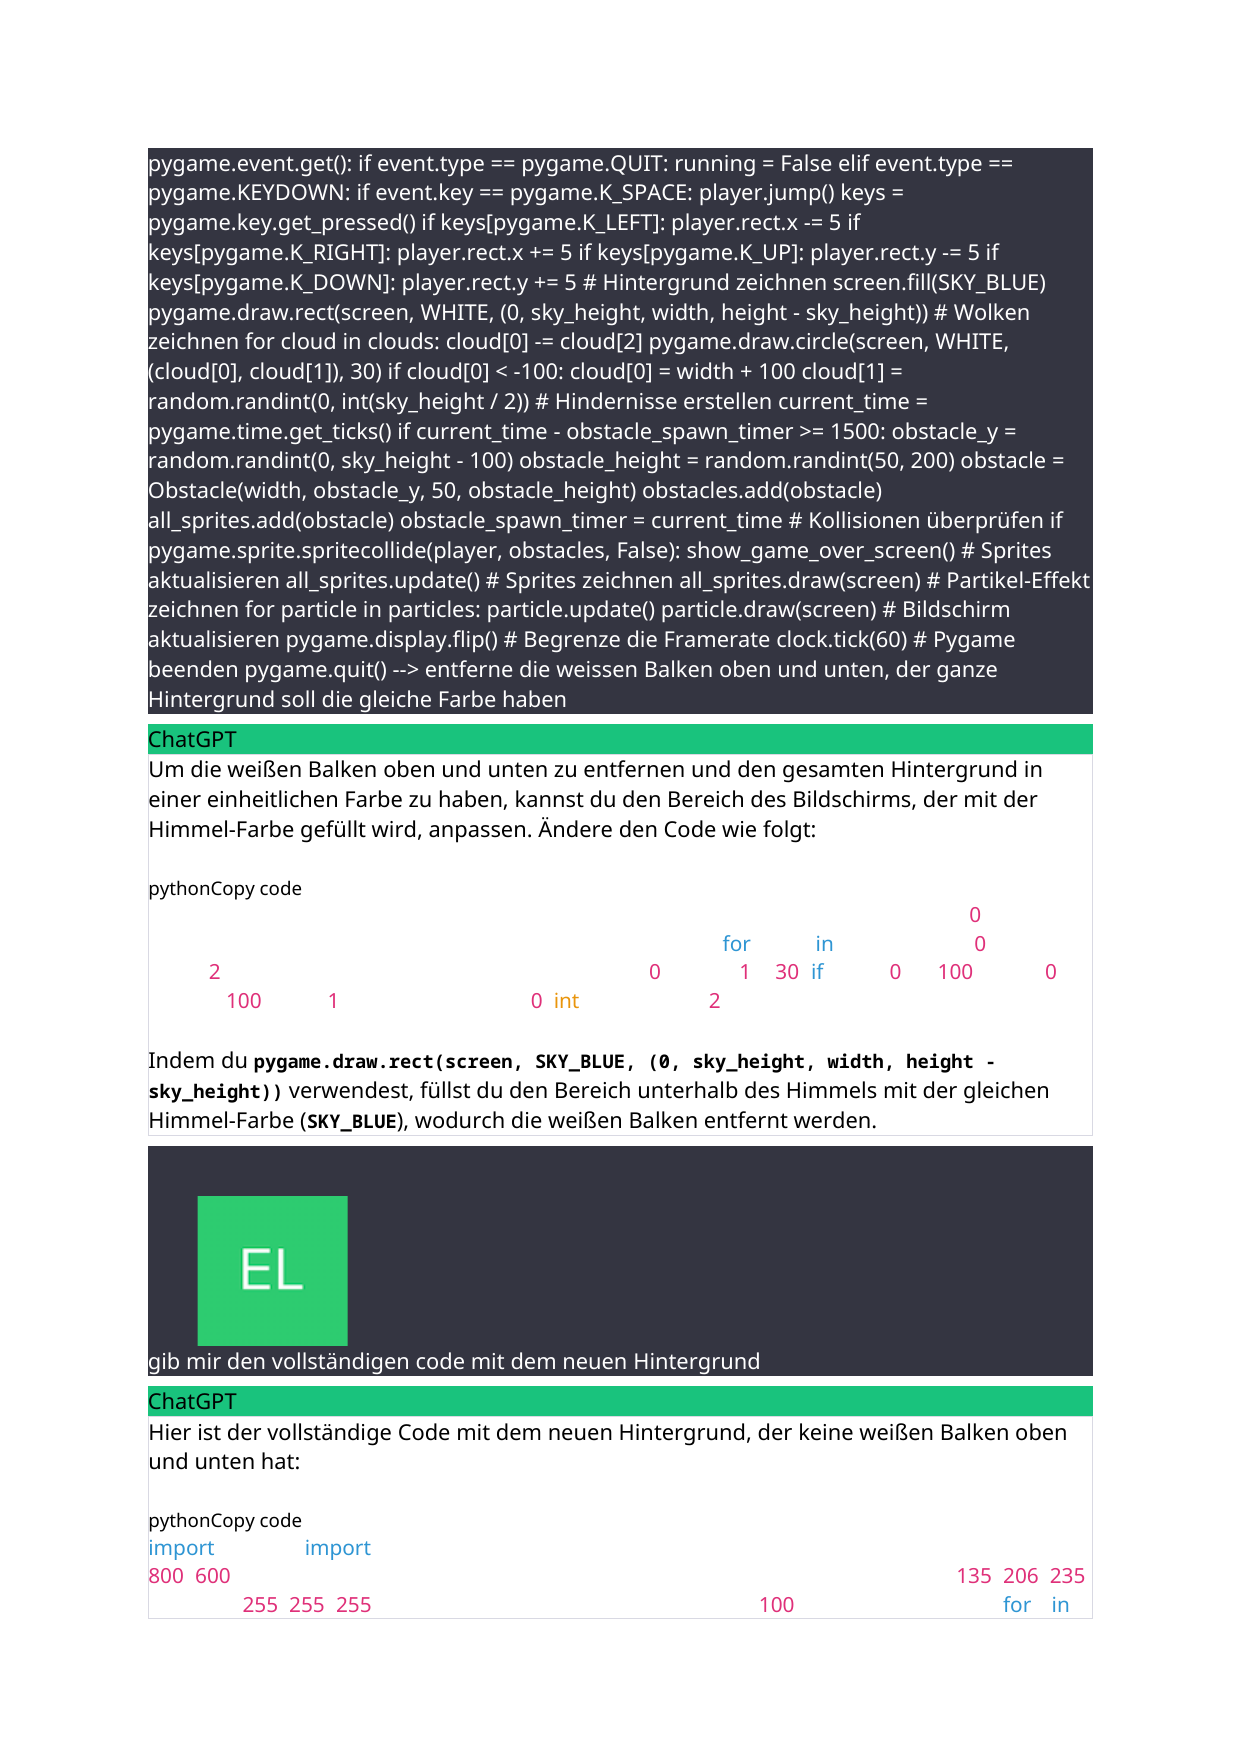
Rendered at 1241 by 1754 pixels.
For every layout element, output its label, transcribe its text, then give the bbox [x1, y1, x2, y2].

text pythonCopy code [149, 1507, 1092, 1532]
text # Hintergrund zeichnen screen.fill(SKY_BLUE) pygame.draw.rect(screen, SKY_BLUE, (0, sky_height, width, height - sky_height)) # Wolken zeichnen for cloud in clouds: cloud[0] -= cloud[2] pygame.draw.circle(screen, WHITE, (cloud[0], cloud[1]), 30) if cloud[0] < -100: cloud[0] = width + 100 cloud[1] = random.randint(0, int(sky_height / 2)) [149, 900, 1092, 1014]
text Indem du pygame.draw.rect(screen, SKY_BLUE, (0, sky_height, width, height - sky_height)) verwendest, füllst du den Bereich unterhalb des Himmels mit der gleichen Himmel-Farbe (SKY_BLUE), wodurch die weißen Balken entfernt werden. [149, 1045, 1092, 1135]
text ChatGPT [148, 724, 1093, 754]
text gib mir den vollständigen code mit dem neuen Hintergrund [148, 1346, 1093, 1376]
text Um die weißen Balken oben und unten zu entfernen und den gesamten Hintergrund in einer einheitlichen Farbe zu haben, kannst du den Bereich des Bildschirms, der mit der Himmel-Farbe gefüllt wird, anpassen. Ändere den Code wie folgt: [149, 755, 1092, 844]
text pygame.event.get(): if event.type == pygame.QUIT: running = False elif event.type == pygame.KEYDOWN: if event.key == pygame.K_SPACE: player.jump() keys = pygame.key.get_pressed() if keys[pygame.K_LEFT]: player.rect.x -= 5 if keys[pygame.K_RIGHT]: player.rect.x += 5 if keys[pygame.K_UP]: player.rect.y -= 5 if keys[pygame.K_DOWN]: player.rect.y += 5 # Hintergrund zeichnen screen.fill(SKY_BLUE) pygame.draw.rect(screen, WHITE, (0, sky_height, width, height - sky_height)) # Wolken zeichnen for cloud in clouds: cloud[0] -= cloud[2] pygame.draw.circle(screen, WHITE, (cloud[0], cloud[1]), 30) if cloud[0] < -100: cloud[0] = width + 100 cloud[1] = random.randint(0, int(sky_height / 2)) # Hindernisse erstellen current_time = pygame.time.get_ticks() if current_time - obstacle_spawn_timer >= 1500: obstacle_y = random.randint(0, sky_height - 100) obstacle_height = random.randint(50, 200) obstacle = Obstacle(width, obstacle_y, 50, obstacle_height) obstacles.add(obstacle) all_sprites.add(obstacle) obstacle_spawn_timer = current_time # Kollisionen überprüfen if pygame.sprite.spritecollide(player, obstacles, False): show_game_over_screen() # Sprites aktualisieren all_sprites.update() # Sprites zeichnen all_sprites.draw(screen) # Partikel-Effekt zeichnen for particle in particles: particle.update() particle.draw(screen) # Bildschirm aktualisieren pygame.display.flip() # Begrenze die Framerate clock.tick(60) # Pygame beenden pygame.quit() --> entferne die weissen Balken oben und unten, der ganze Hintergrund soll die gleiche Farbe haben [148, 148, 1093, 714]
text pythonCopy code [149, 874, 1092, 900]
text Hier ist der vollständige Code mit dem neuen Hintergrund, der keine weißen Balken oben und unten hat: [149, 1417, 1092, 1476]
text ChatGPT [148, 1386, 1093, 1416]
text import pygame import random # Initialisierung pygame.init() # Bildschirmgröße width, height = 800, 600 screen = pygame.display.set_mode((width, height)) # Farben SKY_BLUE = (135, 206, 235) WHITE = (255, 255, 255) # Himmel Größe sky_height = height - 100 # Wolken clouds = [] for _ in [149, 1532, 1092, 1618]
